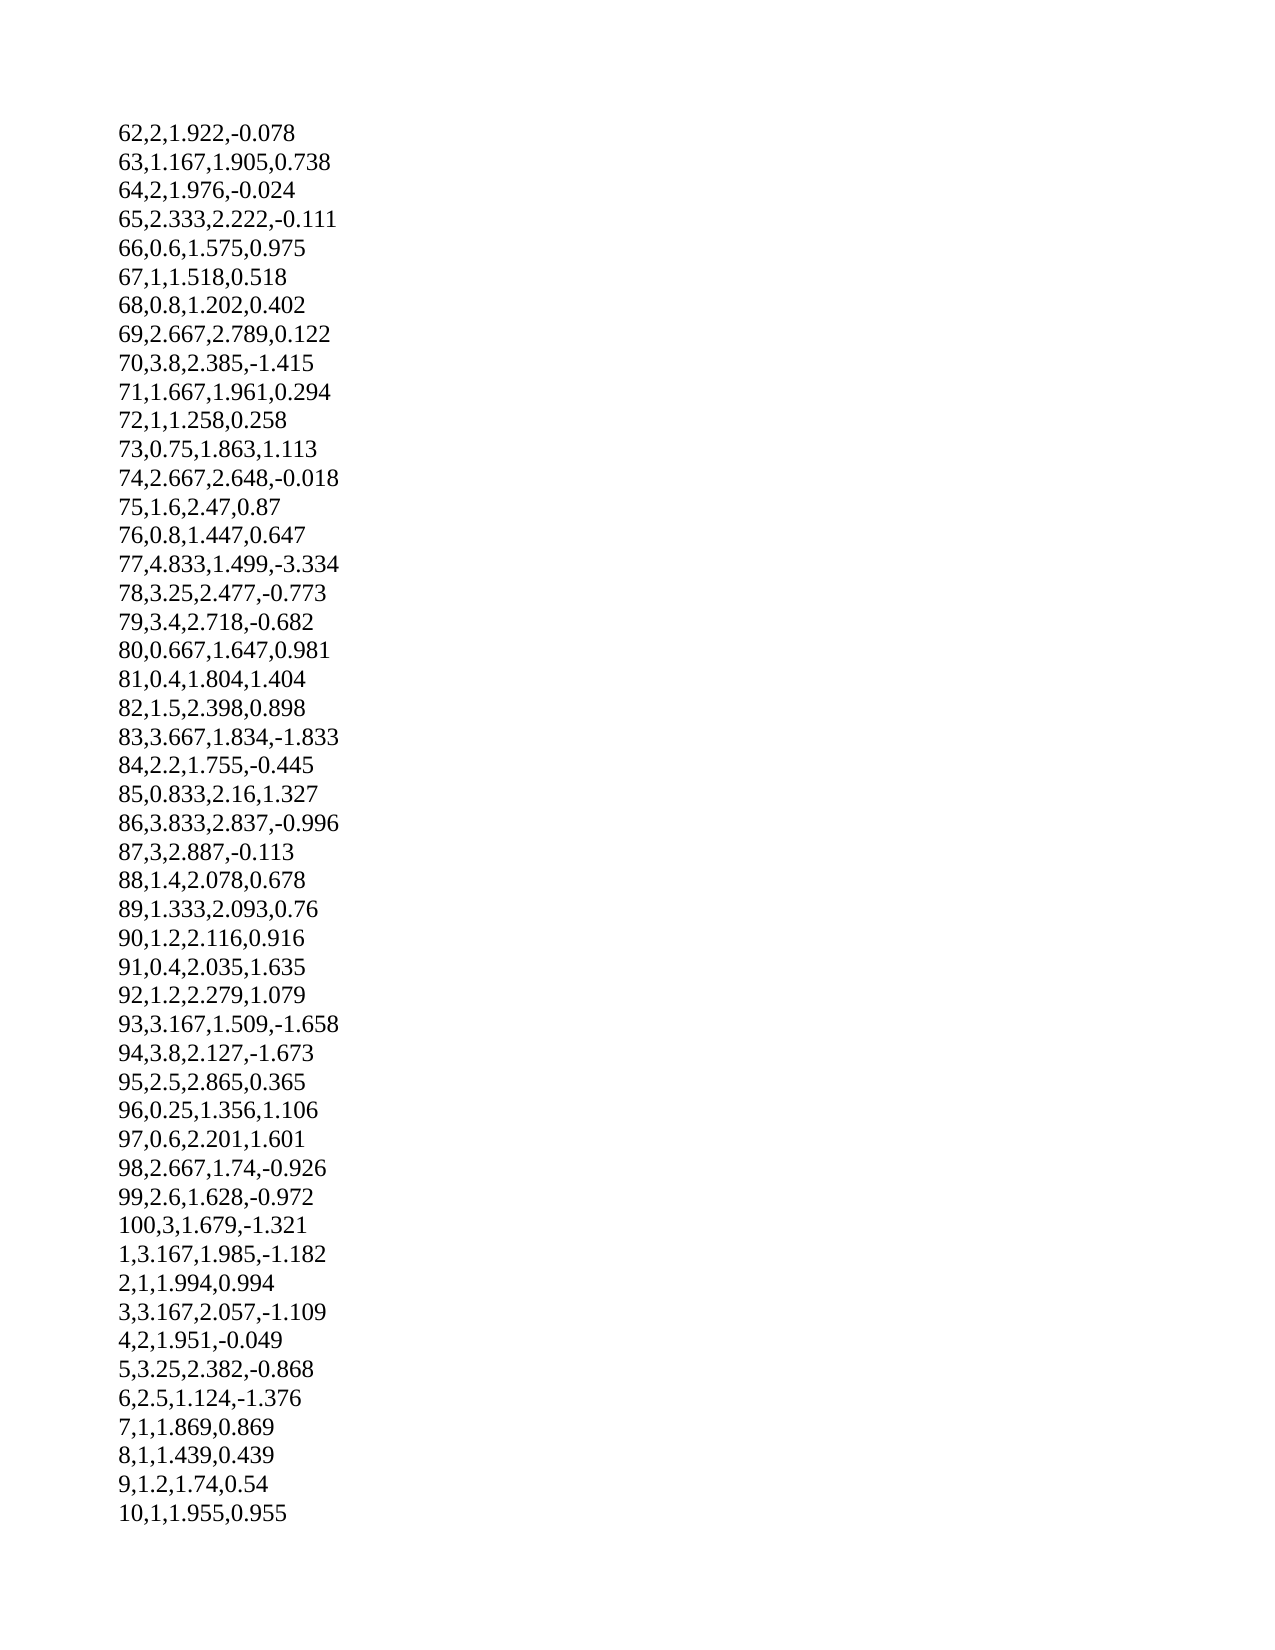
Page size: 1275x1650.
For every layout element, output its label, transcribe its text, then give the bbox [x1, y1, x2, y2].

text 89,1.333,2.093,0.76 [118, 894, 1157, 923]
text 2,1,1.994,0.994 [118, 1268, 1157, 1297]
text 71,1.667,1.961,0.294 [118, 377, 1157, 406]
text 70,3.8,2.385,-1.415 [118, 348, 1157, 377]
text 76,0.8,1.447,0.647 [118, 521, 1157, 549]
text 72,1,1.258,0.258 [118, 406, 1157, 434]
text 74,2.667,2.648,-0.018 [118, 463, 1157, 492]
text 62,2,1.922,-0.078 [118, 118, 1157, 147]
text 97,0.6,2.201,1.601 [118, 1124, 1157, 1153]
text 10,1,1.955,0.955 [118, 1498, 1157, 1527]
text 79,3.4,2.718,-0.682 [118, 607, 1157, 636]
text 7,1,1.869,0.869 [118, 1412, 1157, 1441]
text 88,1.4,2.078,0.678 [118, 866, 1157, 894]
text 65,2.333,2.222,-0.111 [118, 204, 1157, 233]
text 98,2.667,1.74,-0.926 [118, 1153, 1157, 1182]
text 64,2,1.976,-0.024 [118, 176, 1157, 204]
text 3,3.167,2.057,-1.109 [118, 1297, 1157, 1326]
text 81,0.4,1.804,1.404 [118, 664, 1157, 693]
text 83,3.667,1.834,-1.833 [118, 722, 1157, 751]
text 63,1.167,1.905,0.738 [118, 147, 1157, 176]
text 80,0.667,1.647,0.981 [118, 636, 1157, 664]
text 9,1.2,1.74,0.54 [118, 1469, 1157, 1498]
text 6,2.5,1.124,-1.376 [118, 1383, 1157, 1412]
text 77,4.833,1.499,-3.334 [118, 549, 1157, 578]
text 91,0.4,2.035,1.635 [118, 952, 1157, 981]
text 78,3.25,2.477,-0.773 [118, 578, 1157, 607]
text 100,3,1.679,-1.321 [118, 1211, 1157, 1239]
text 68,0.8,1.202,0.402 [118, 291, 1157, 319]
text 96,0.25,1.356,1.106 [118, 1096, 1157, 1124]
text 86,3.833,2.837,-0.996 [118, 808, 1157, 837]
text 8,1,1.439,0.439 [118, 1441, 1157, 1469]
text 92,1.2,2.279,1.079 [118, 981, 1157, 1009]
text 67,1,1.518,0.518 [118, 262, 1157, 291]
text 85,0.833,2.16,1.327 [118, 779, 1157, 808]
text 94,3.8,2.127,-1.673 [118, 1038, 1157, 1067]
text 5,3.25,2.382,-0.868 [118, 1354, 1157, 1383]
text 75,1.6,2.47,0.87 [118, 492, 1157, 521]
text 73,0.75,1.863,1.113 [118, 434, 1157, 463]
text 66,0.6,1.575,0.975 [118, 233, 1157, 262]
text 82,1.5,2.398,0.898 [118, 693, 1157, 722]
text 1,3.167,1.985,-1.182 [118, 1239, 1157, 1268]
text 99,2.6,1.628,-0.972 [118, 1182, 1157, 1211]
text 4,2,1.951,-0.049 [118, 1326, 1157, 1354]
text 87,3,2.887,-0.113 [118, 837, 1157, 866]
text 84,2.2,1.755,-0.445 [118, 751, 1157, 779]
text 90,1.2,2.116,0.916 [118, 923, 1157, 952]
text 93,3.167,1.509,-1.658 [118, 1009, 1157, 1038]
text 69,2.667,2.789,0.122 [118, 319, 1157, 348]
text 95,2.5,2.865,0.365 [118, 1067, 1157, 1096]
